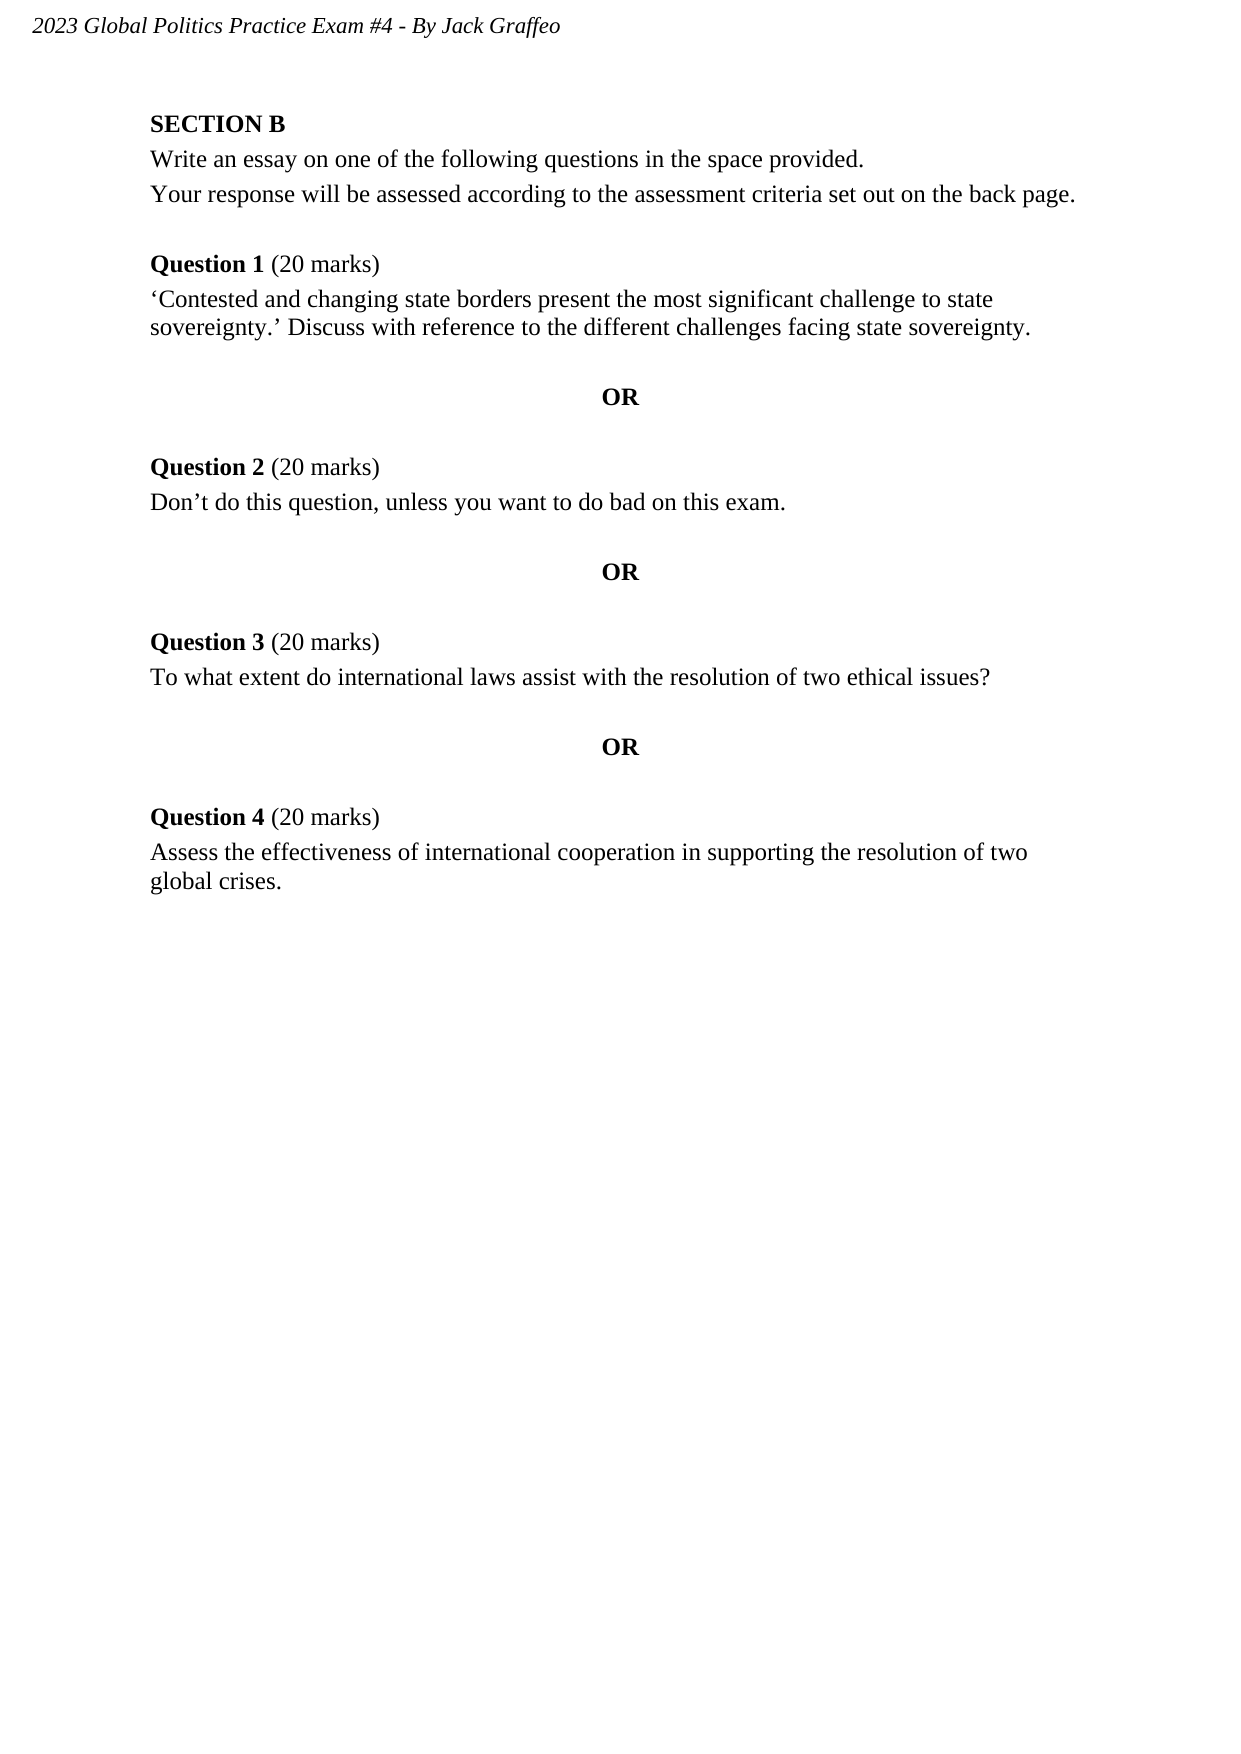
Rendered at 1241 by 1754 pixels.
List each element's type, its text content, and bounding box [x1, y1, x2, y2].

text Assess the effectiveness of international cooperation in supporting the resolution of two global crises. [150, 837, 1090, 895]
text Question 4 (20 marks) [150, 802, 1090, 831]
text Write an essay on one of the following questions in the space provided. [150, 144, 1090, 172]
text OR [150, 557, 1090, 586]
text Question 2 (20 marks) [150, 452, 1090, 481]
text SECTION B [150, 109, 1090, 137]
text ‘Contested and changing state borders present the most significant challenge to state sovereignty.’ Discuss with reference to the different challenges facing state sovereignty. [150, 284, 1090, 341]
text OR [150, 732, 1090, 761]
text Question 3 (20 marks) [150, 627, 1090, 656]
text Question 1 (20 marks) [150, 249, 1090, 277]
text Your response will be assessed according to the assessment criteria set out on the back page. [150, 179, 1090, 207]
text OR [150, 382, 1090, 411]
text Don’t do this question, unless you want to do bad on this exam. [150, 487, 1090, 516]
text To what extent do international laws assist with the resolution of two ethical issues? [150, 662, 1090, 691]
